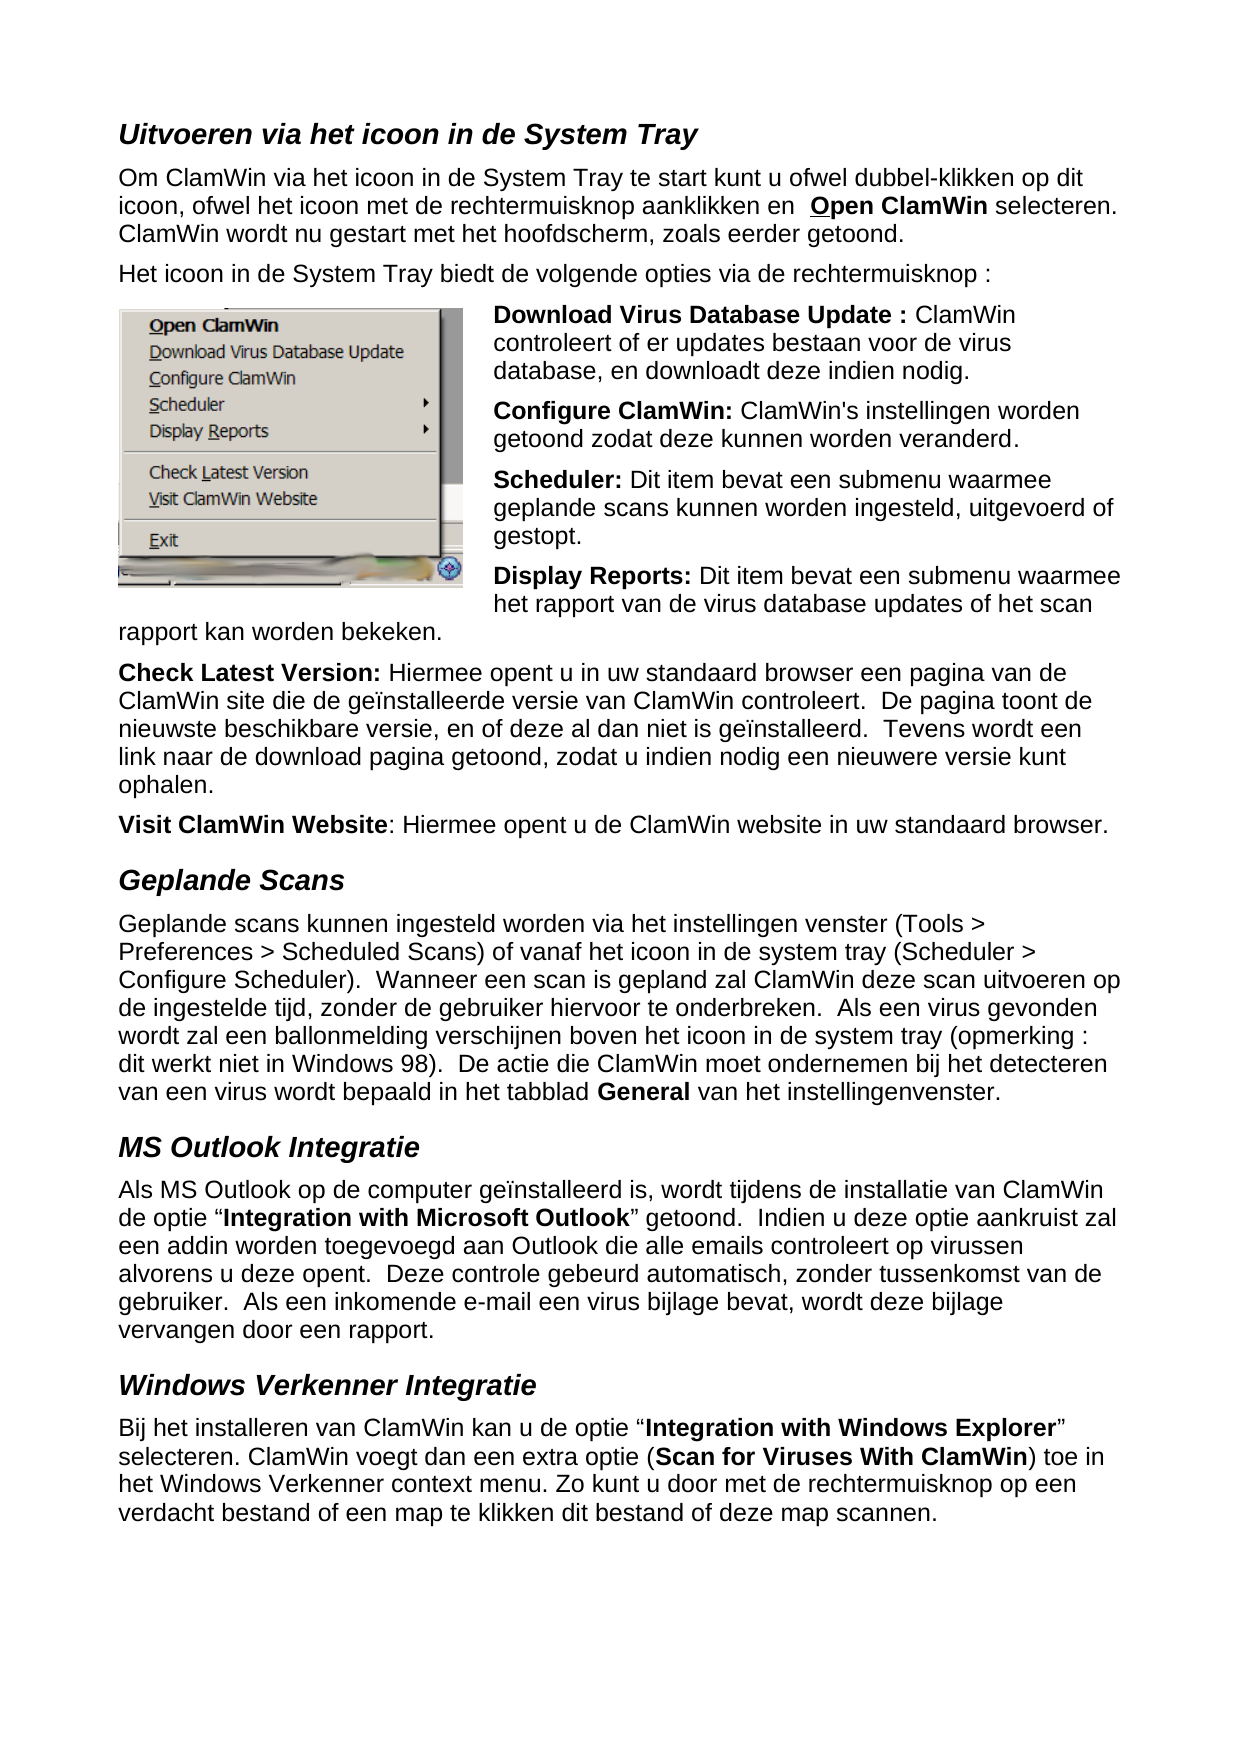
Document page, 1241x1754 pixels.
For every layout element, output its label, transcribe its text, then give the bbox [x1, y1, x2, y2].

text Het icoon in de System Tray biedt de volgende opties via de rechtermuisknop : [118, 260, 1122, 288]
text Scheduler: Dit item bevat een submenu waarmee geplande scans kunnen worden ingesteld, uitgevoerd of gestopt. [463, 466, 1122, 549]
subtitle Windows Verkenner Integratie [118, 1369, 1122, 1402]
text Om ClamWin via het icoon in de System Tray te start kunt u ofwel dubbel-klikken op dit icoon, ofwel het icoon met de rechtermuisknop aanklikken en Open ClamWin selecteren. ClamWin wordt nu gestart met het hoofdscherm, zoals eerder getoond. [118, 163, 1122, 247]
text Configure ClamWin: ClamWin's instellingen worden getoond zodat deze kunnen worden veranderd. [463, 397, 1122, 453]
text Check Latest Version: Hiermee opent u in uw standaard browser een pagina van de ClamWin site die de geïnstalleerde versie van ClamWin controleert. De pagina toont de nieuwste beschikbare versie, en of deze al dan niet is geïnstalleerd. Tevens wordt een link naar de download pagina getoond, zodat u indien nodig een nieuwere versie kunt ophalen. [118, 659, 1122, 799]
picture [118, 308, 463, 588]
subtitle Geplande Scans [118, 864, 1122, 897]
text Bij het installeren van ClamWin kan u de optie “Integration with Windows Explorer” selecteren. ClamWin voegt dan een extra optie (Scan for Viruses With ClamWin) toe in het Windows Verkenner context menu. Zo kunt u door met de rechtermuisknop op een verdacht bestand of een map te klikken dit bestand of deze map scannen. [118, 1414, 1122, 1526]
subtitle MS Outlook Integratie [118, 1131, 1122, 1163]
text Geplande scans kunnen ingesteld worden via het instellingen venster (Tools > Preferences > Scheduled Scans) of vanaf het icoon in de system tray (Scheduler > Configure Scheduler). Wanneer een scan is gepland zal ClamWin deze scan uitvoeren op de ingestelde tijd, zonder de gebruiker hiervoor te onderbreken. Als een virus gevonden wordt zal een ballonmelding verschijnen boven het icoon in de system tray (opmerking : dit werkt niet in Windows 98). De actie die ClamWin moet ondernemen bij het detecteren van een virus wordt bepaald in het tabblad General van het instellingenvenster. [118, 909, 1122, 1106]
text Visit ClamWin Website: Hiermee opent u de ClamWin website in uw standaard browser. [118, 811, 1122, 839]
text Download Virus Database Update : ClamWin controleert of er updates bestaan voor de virus database, en downloadt deze indien nodig. [118, 300, 1122, 384]
text Display Reports: Dit item bevat een submenu waarmee het rapport van de virus database updates of het scan rapport kan worden bekeken. [118, 562, 1122, 646]
subtitle Uitvoeren via het icoon in de System Tray [118, 118, 1122, 151]
text Als MS Outlook op de computer geïnstalleerd is, wordt tijdens de installatie van ClamWin de optie “Integration with Microsoft Outlook” getoond. Indien u deze optie aankruist zal een addin worden toegevoegd aan Outlook die alle emails controleert op virussen alvorens u deze opent. Deze controle gebeurd automatisch, zonder tussenkomst van de gebruiker. Als een inkomende e-mail een virus bijlage bevat, wordt deze bijlage vervangen door een rapport. [118, 1176, 1122, 1344]
